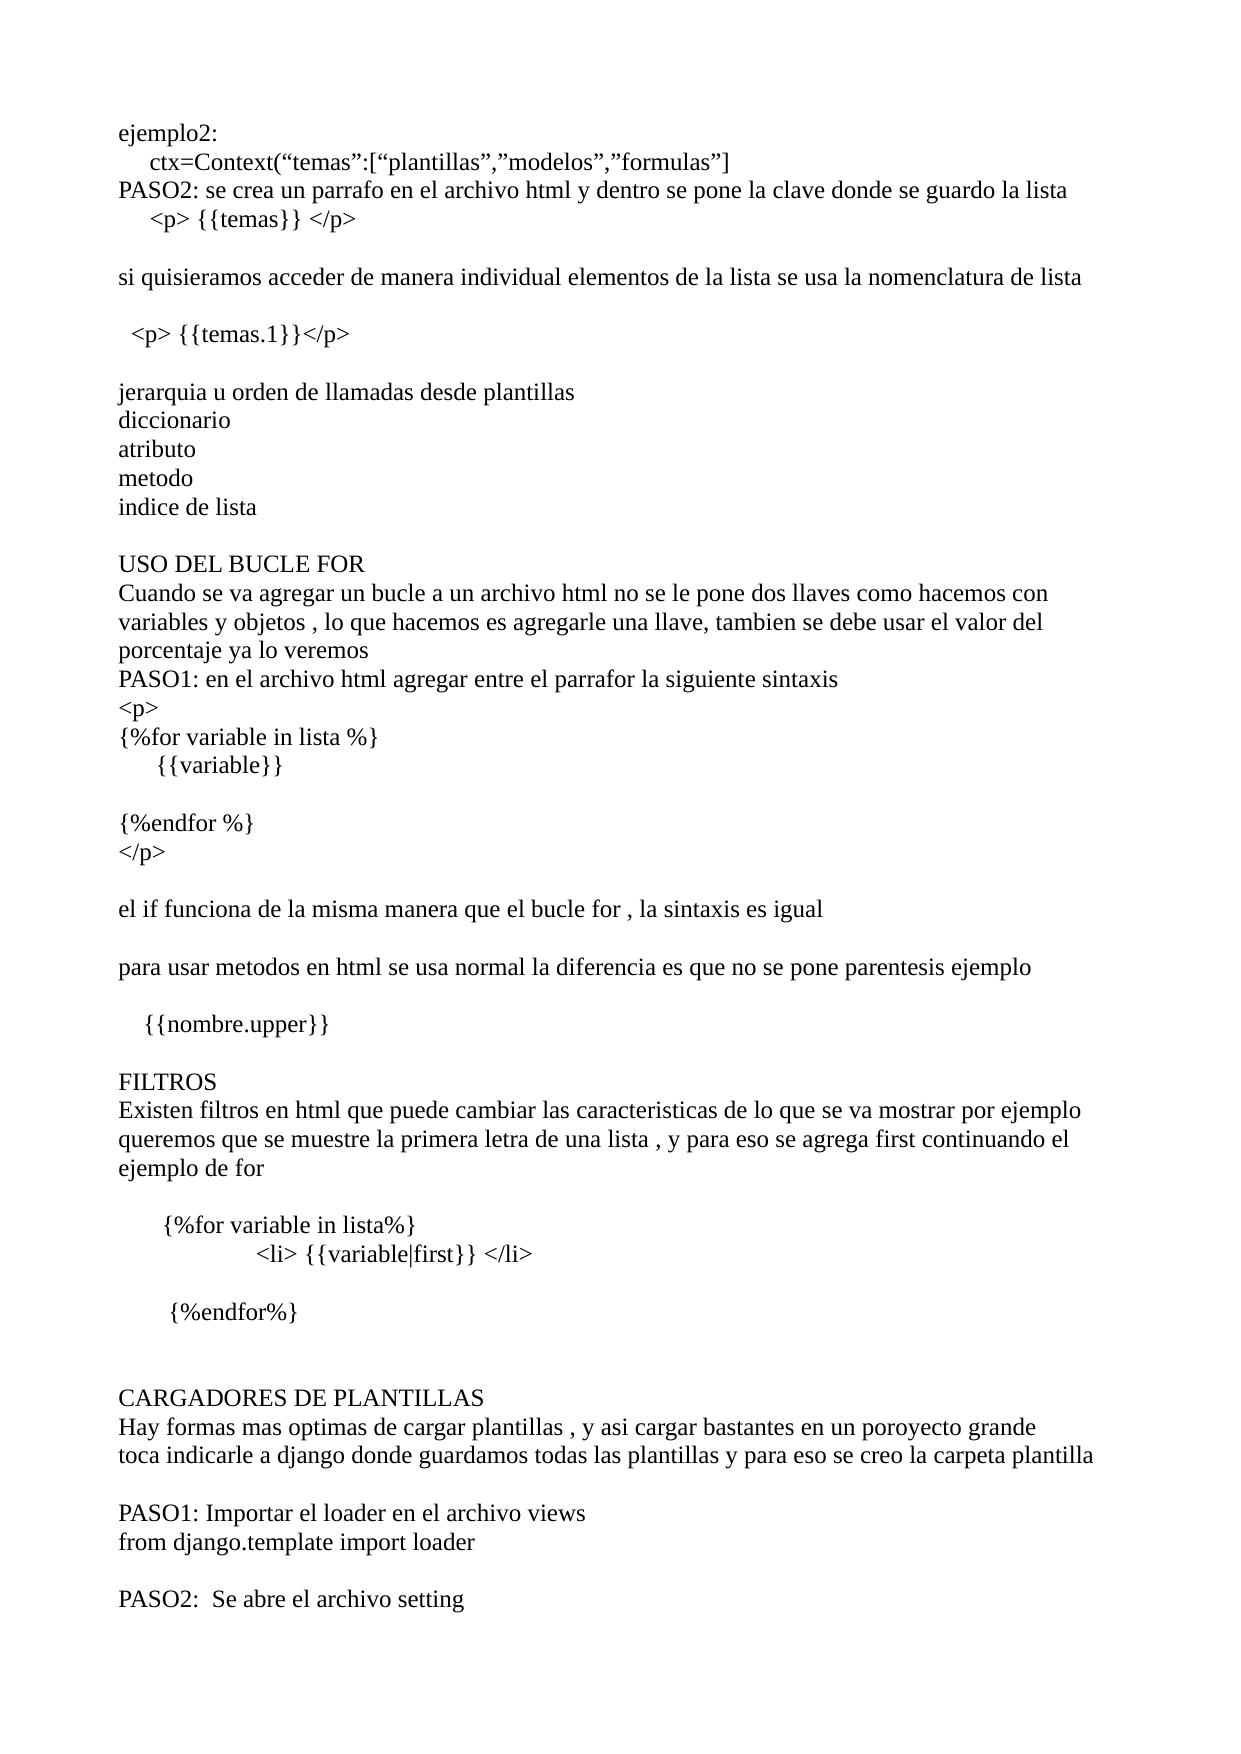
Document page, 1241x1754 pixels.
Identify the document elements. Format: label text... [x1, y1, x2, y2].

text PASO2: se crea un parrafo en el archivo html y dentro se pone la clave donde se guardo la lista [118, 176, 1122, 204]
text {%endfor %} [118, 808, 1122, 837]
text <li> {{variable|first}} </li> [118, 1239, 1122, 1268]
text atributo [118, 434, 1122, 463]
text CARGADORES DE PLANTILLAS [118, 1383, 1122, 1412]
text si quisieramos acceder de manera individual elementos de la lista se usa la nomenclatura de lista [118, 262, 1122, 291]
text {%for variable in lista %} [118, 722, 1122, 751]
text {%for variable in lista%} [118, 1211, 1122, 1239]
text USO DEL BUCLE FOR [118, 549, 1122, 578]
text PASO2: Se abre el archivo setting [118, 1584, 1122, 1613]
text <p> {{temas}} </p> [118, 204, 1122, 233]
text Existen filtros en html que puede cambiar las caracteristicas de lo que se va mostrar por ejemplo queremos que se muestre la primera letra de una lista , y para eso se agrega first continuando el ejemplo de for [118, 1096, 1122, 1182]
text el if funciona de la misma manera que el bucle for , la sintaxis es igual [118, 894, 1122, 923]
text ejemplo2: [118, 118, 1122, 147]
text <p> [118, 693, 1122, 722]
text </p> [118, 837, 1122, 866]
text PASO1: en el archivo html agregar entre el parrafor la siguiente sintaxis [118, 664, 1122, 693]
text indice de lista [118, 492, 1122, 521]
text diccionario [118, 406, 1122, 434]
text metodo [118, 463, 1122, 492]
text PASO1: Importar el loader en el archivo views [118, 1498, 1122, 1527]
text {%endfor%} [118, 1297, 1122, 1326]
text Hay formas mas optimas de cargar plantillas , y asi cargar bastantes en un poroyecto grande [118, 1412, 1122, 1441]
text FILTROS [118, 1067, 1122, 1096]
text {{nombre.upper}} [118, 1009, 1122, 1038]
text toca indicarle a django donde guardamos todas las plantillas y para eso se creo la carpeta plantilla [118, 1441, 1122, 1469]
text jerarquia u orden de llamadas desde plantillas [118, 377, 1122, 406]
text para usar metodos en html se usa normal la diferencia es que no se pone parentesis ejemplo [118, 952, 1122, 981]
text Cuando se va agregar un bucle a un archivo html no se le pone dos llaves como hacemos con variables y objetos , lo que hacemos es agregarle una llave, tambien se debe usar el valor del porcentaje ya lo veremos [118, 578, 1122, 664]
text ctx=Context(“temas”:[“plantillas”,”modelos”,”formulas”] [118, 147, 1122, 176]
text from django.template import loader [118, 1527, 1122, 1556]
text <p> {{temas.1}}</p> [118, 319, 1122, 348]
text {{variable}} [118, 751, 1122, 779]
